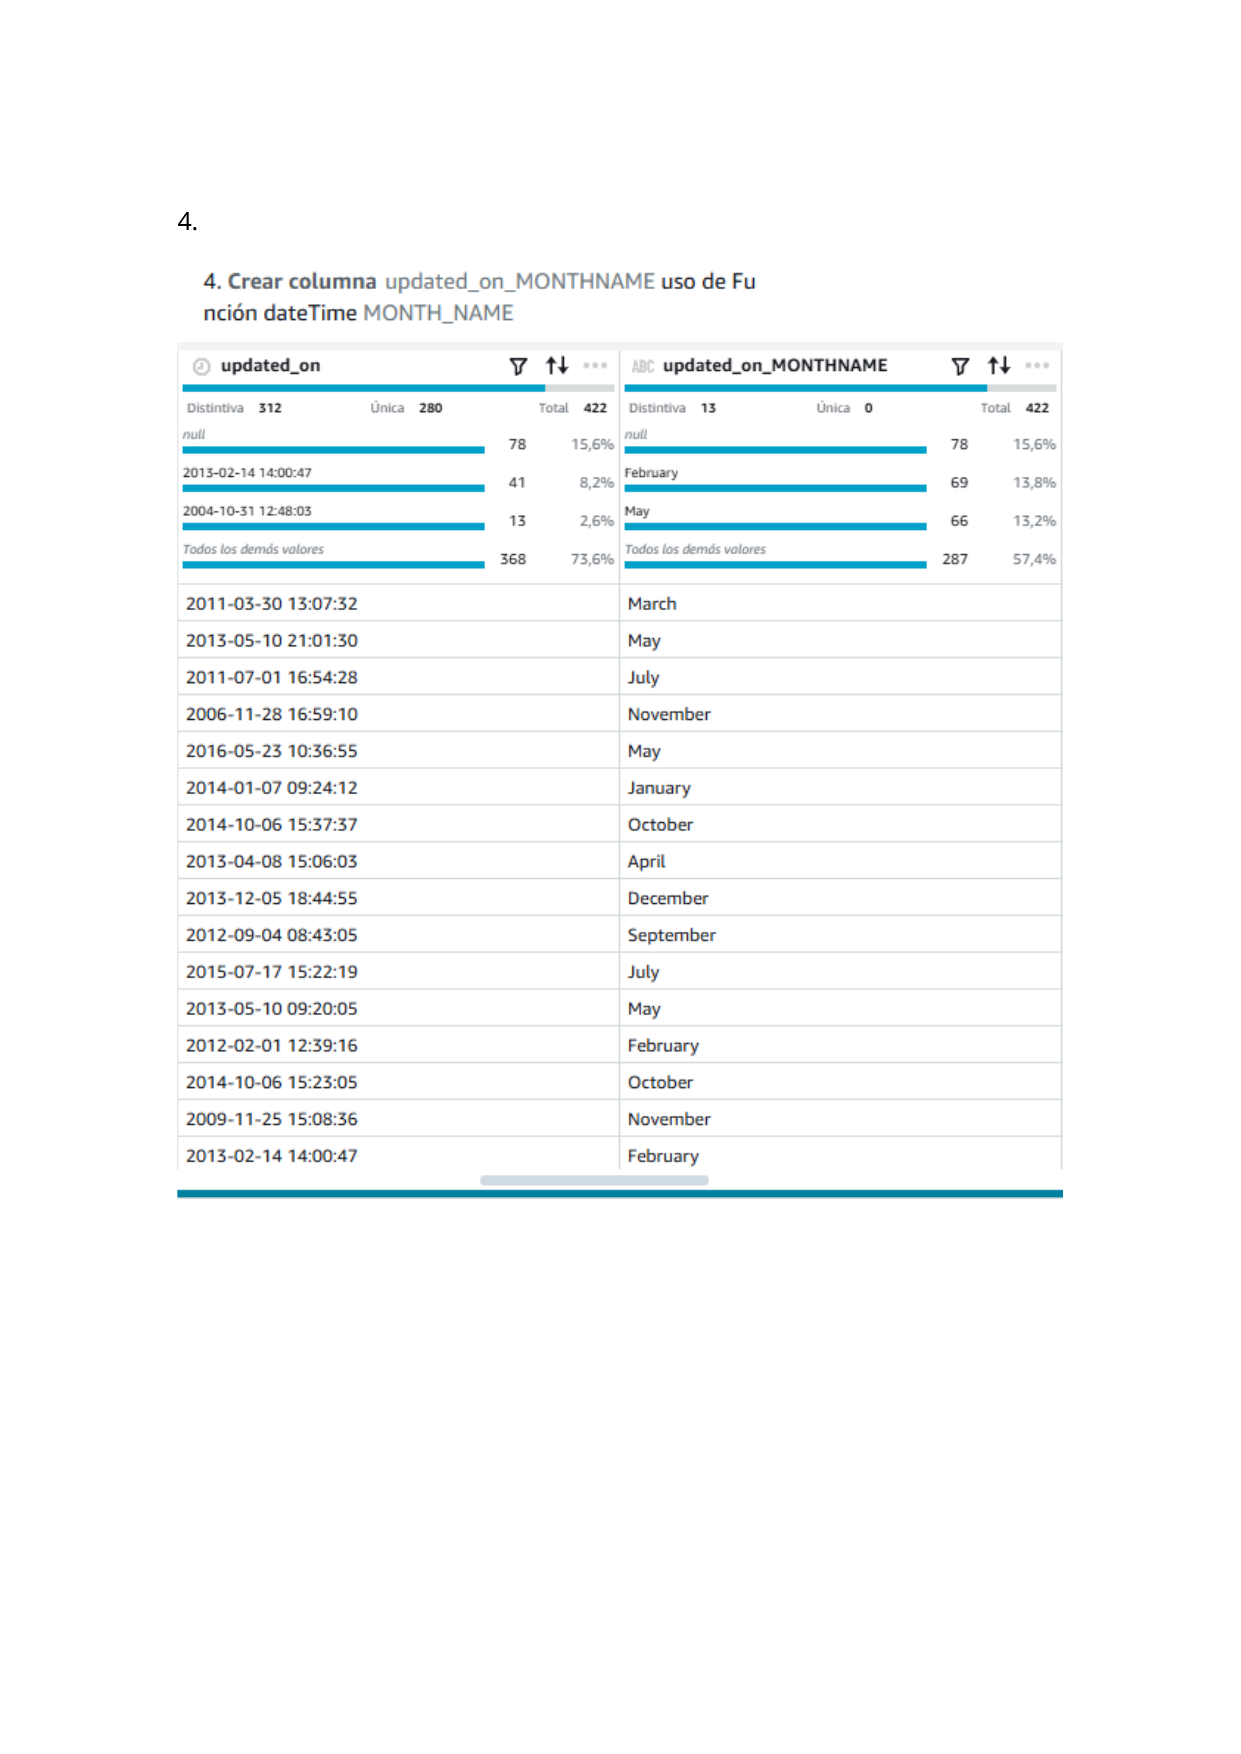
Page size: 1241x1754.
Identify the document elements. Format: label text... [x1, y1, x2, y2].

text 4. [177, 203, 1063, 237]
